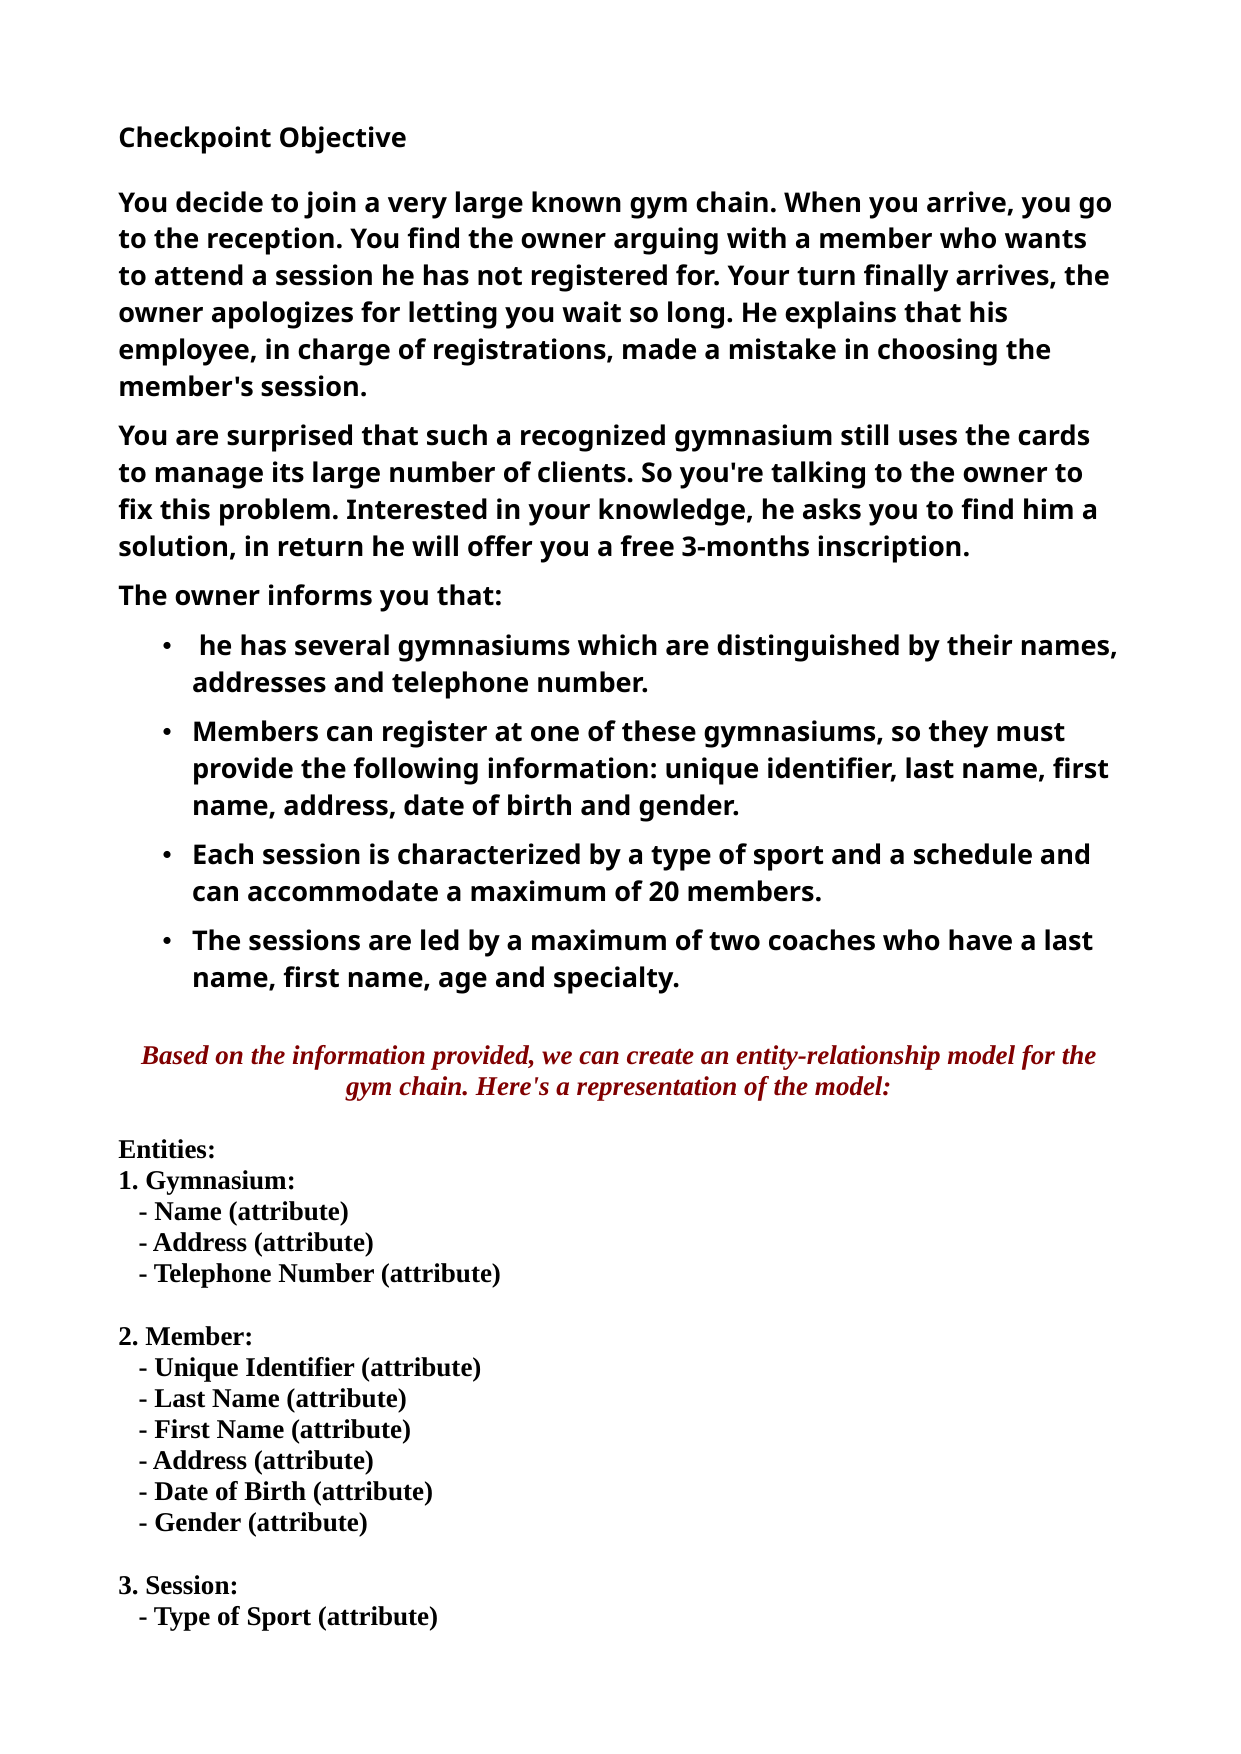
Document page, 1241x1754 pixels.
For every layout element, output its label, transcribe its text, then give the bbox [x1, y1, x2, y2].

text - Address (attribute) [118, 1226, 1122, 1257]
text - Name (attribute) [118, 1195, 1122, 1226]
text Based on the information provided, we can create an entity-relationship model for the gym chain. Here's a representation of the model: [118, 1039, 1122, 1102]
text 2. Member: [118, 1319, 1122, 1351]
text - Gender (attribute) [118, 1506, 1122, 1538]
text - Last Name (attribute) [118, 1382, 1122, 1413]
text - Address (attribute) [118, 1444, 1122, 1475]
text - First Name (attribute) [118, 1413, 1122, 1444]
list he has several gymnasiums which are distinguished by their names, addresses and telephone number. [162, 626, 1122, 700]
text The owner informs you that: [118, 577, 1122, 614]
text - Telephone Number (attribute) [118, 1257, 1122, 1288]
text 1. Gymnasium: [118, 1164, 1122, 1195]
text - Date of Birth (attribute) [118, 1475, 1122, 1506]
text You are surprised that such a recognized gymnasium still uses the cards to manage its large number of clients. So you're talking to the owner to fix this problem. Interested in your knowledge, he asks you to find him a solution, in return he will offer you a free 3-months inscription. [118, 417, 1122, 564]
text Checkpoint Objective [118, 118, 1122, 155]
text Entities: [118, 1133, 1122, 1164]
list Each session is characterized by a type of sport and a schedule and can accommodate a maximum of 20 members. [162, 836, 1122, 909]
text - Unique Identifier (attribute) [118, 1351, 1122, 1382]
text - Type of Sport (attribute) [118, 1600, 1122, 1631]
text 3. Session: [118, 1569, 1122, 1600]
text You decide to join a very large known gym chain. When you arrive, you go to the reception. You find the owner arguing with a member who wants to attend a session he has not registered for. Your turn finally arrives, the owner apologizes for letting you wait so long. He explains that his employee, in charge of registrations, made a mistake in choosing the member's session. [118, 183, 1122, 404]
list Members can register at one of these gymnasiums, so they must provide the following information: unique identifier, last name, first name, address, date of birth and gender. [162, 712, 1122, 823]
list The sessions are led by a maximum of two coaches who have a last name, first name, age and specialty. [162, 922, 1122, 996]
